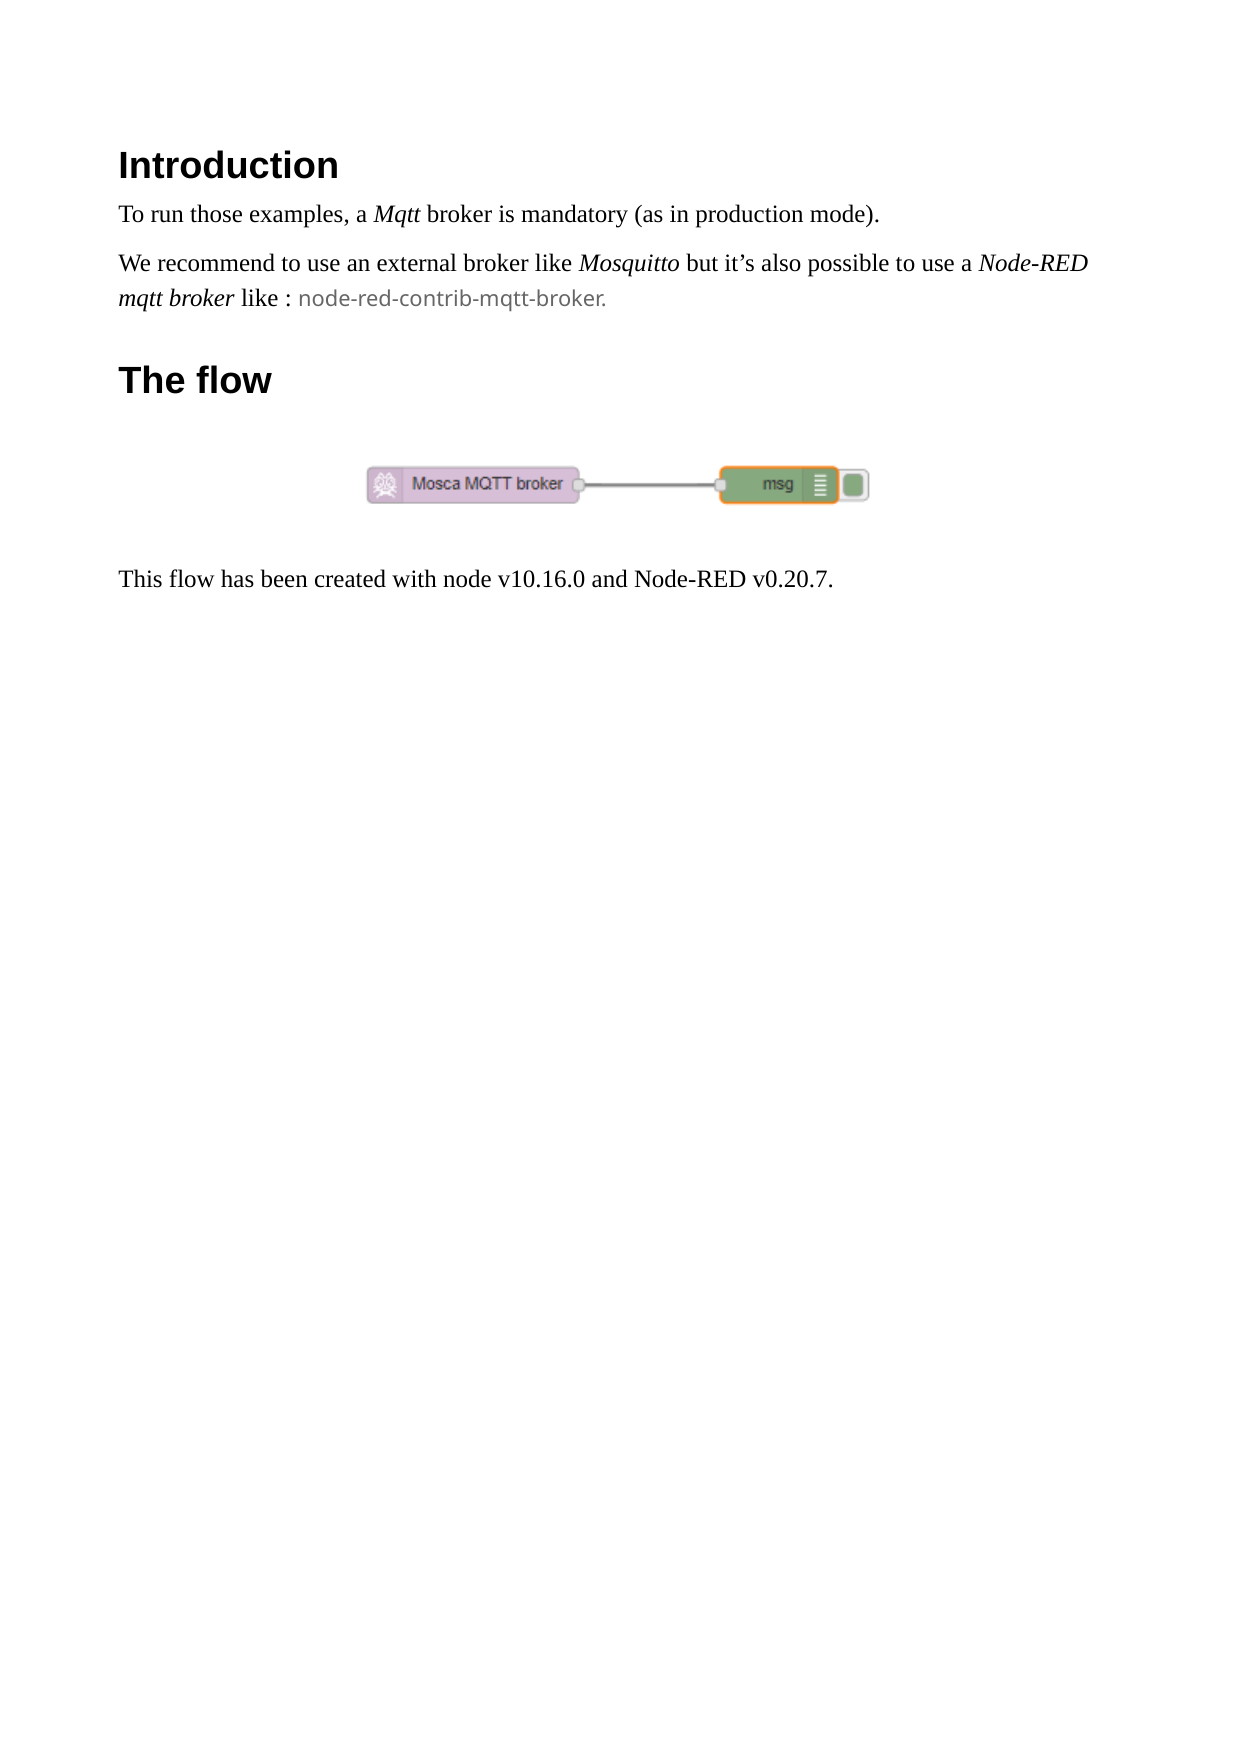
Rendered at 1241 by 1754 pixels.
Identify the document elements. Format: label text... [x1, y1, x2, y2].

subtitle The flow [118, 358, 1122, 402]
text To run those examples, a Mqtt broker is mandatory (as in production mode). [118, 199, 1122, 228]
text We recommend to use an external broker like Mosquitto but it’s also possible to use a Node-RED mqtt broker like : node-red-contrib-mqtt-broker. [118, 248, 1122, 313]
picture [336, 414, 904, 545]
subtitle Introduction [118, 143, 1122, 187]
text This flow has been created with node v10.16.0 and Node-RED v0.20.7. [118, 564, 1122, 593]
